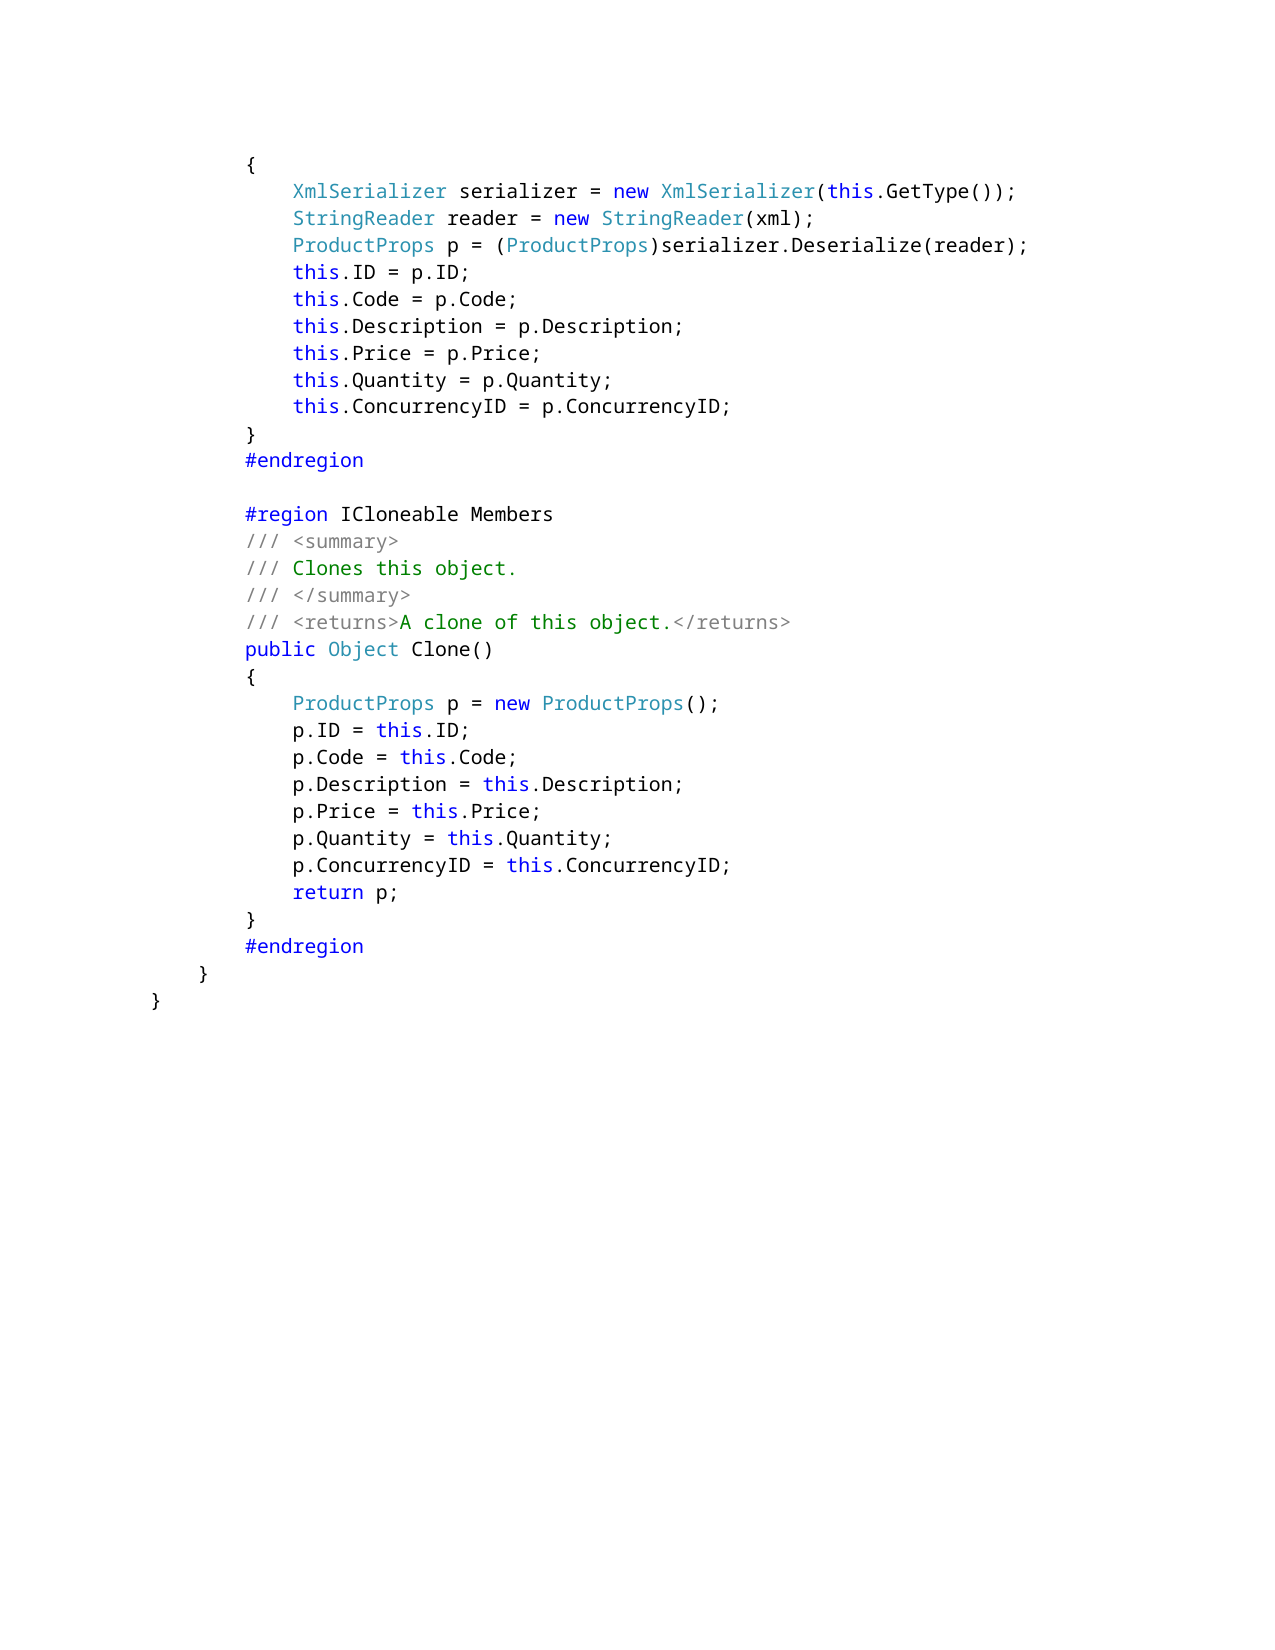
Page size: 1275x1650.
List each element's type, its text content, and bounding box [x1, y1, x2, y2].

text } [150, 420, 1125, 447]
text p.ID = this.ID; [150, 717, 1125, 743]
text this.ID = p.ID; [150, 258, 1125, 285]
text p.Price = this.Price; [150, 797, 1125, 824]
text p.Code = this.Code; [150, 743, 1125, 771]
text public Object Clone() [150, 636, 1125, 663]
text /// Clones this object. [150, 555, 1125, 582]
text #endregion [150, 447, 1125, 474]
text } [150, 986, 1125, 1013]
text StringReader reader = new StringReader(xml); [150, 204, 1125, 231]
text { [150, 663, 1125, 689]
text /// <summary> [150, 528, 1125, 555]
text p.Quantity = this.Quantity; [150, 824, 1125, 851]
text ProductProps p = (ProductProps)serializer.Deserialize(reader); [150, 231, 1125, 258]
text #endregion [150, 932, 1125, 959]
text return p; [150, 878, 1125, 905]
text p.ConcurrencyID = this.ConcurrencyID; [150, 851, 1125, 878]
text XmlSerializer serializer = new XmlSerializer(this.GetType()); [150, 177, 1125, 204]
text this.Description = p.Description; [150, 312, 1125, 339]
text } [150, 905, 1125, 932]
text /// </summary> [150, 582, 1125, 609]
text this.ConcurrencyID = p.ConcurrencyID; [150, 393, 1125, 420]
text this.Code = p.Code; [150, 285, 1125, 312]
text } [150, 959, 1125, 986]
text p.Description = this.Description; [150, 771, 1125, 797]
text /// <returns>A clone of this object.</returns> [150, 609, 1125, 636]
text ProductProps p = new ProductProps(); [150, 689, 1125, 717]
text { [150, 150, 1125, 177]
text this.Price = p.Price; [150, 339, 1125, 366]
text #region ICloneable Members [150, 501, 1125, 528]
text this.Quantity = p.Quantity; [150, 366, 1125, 393]
